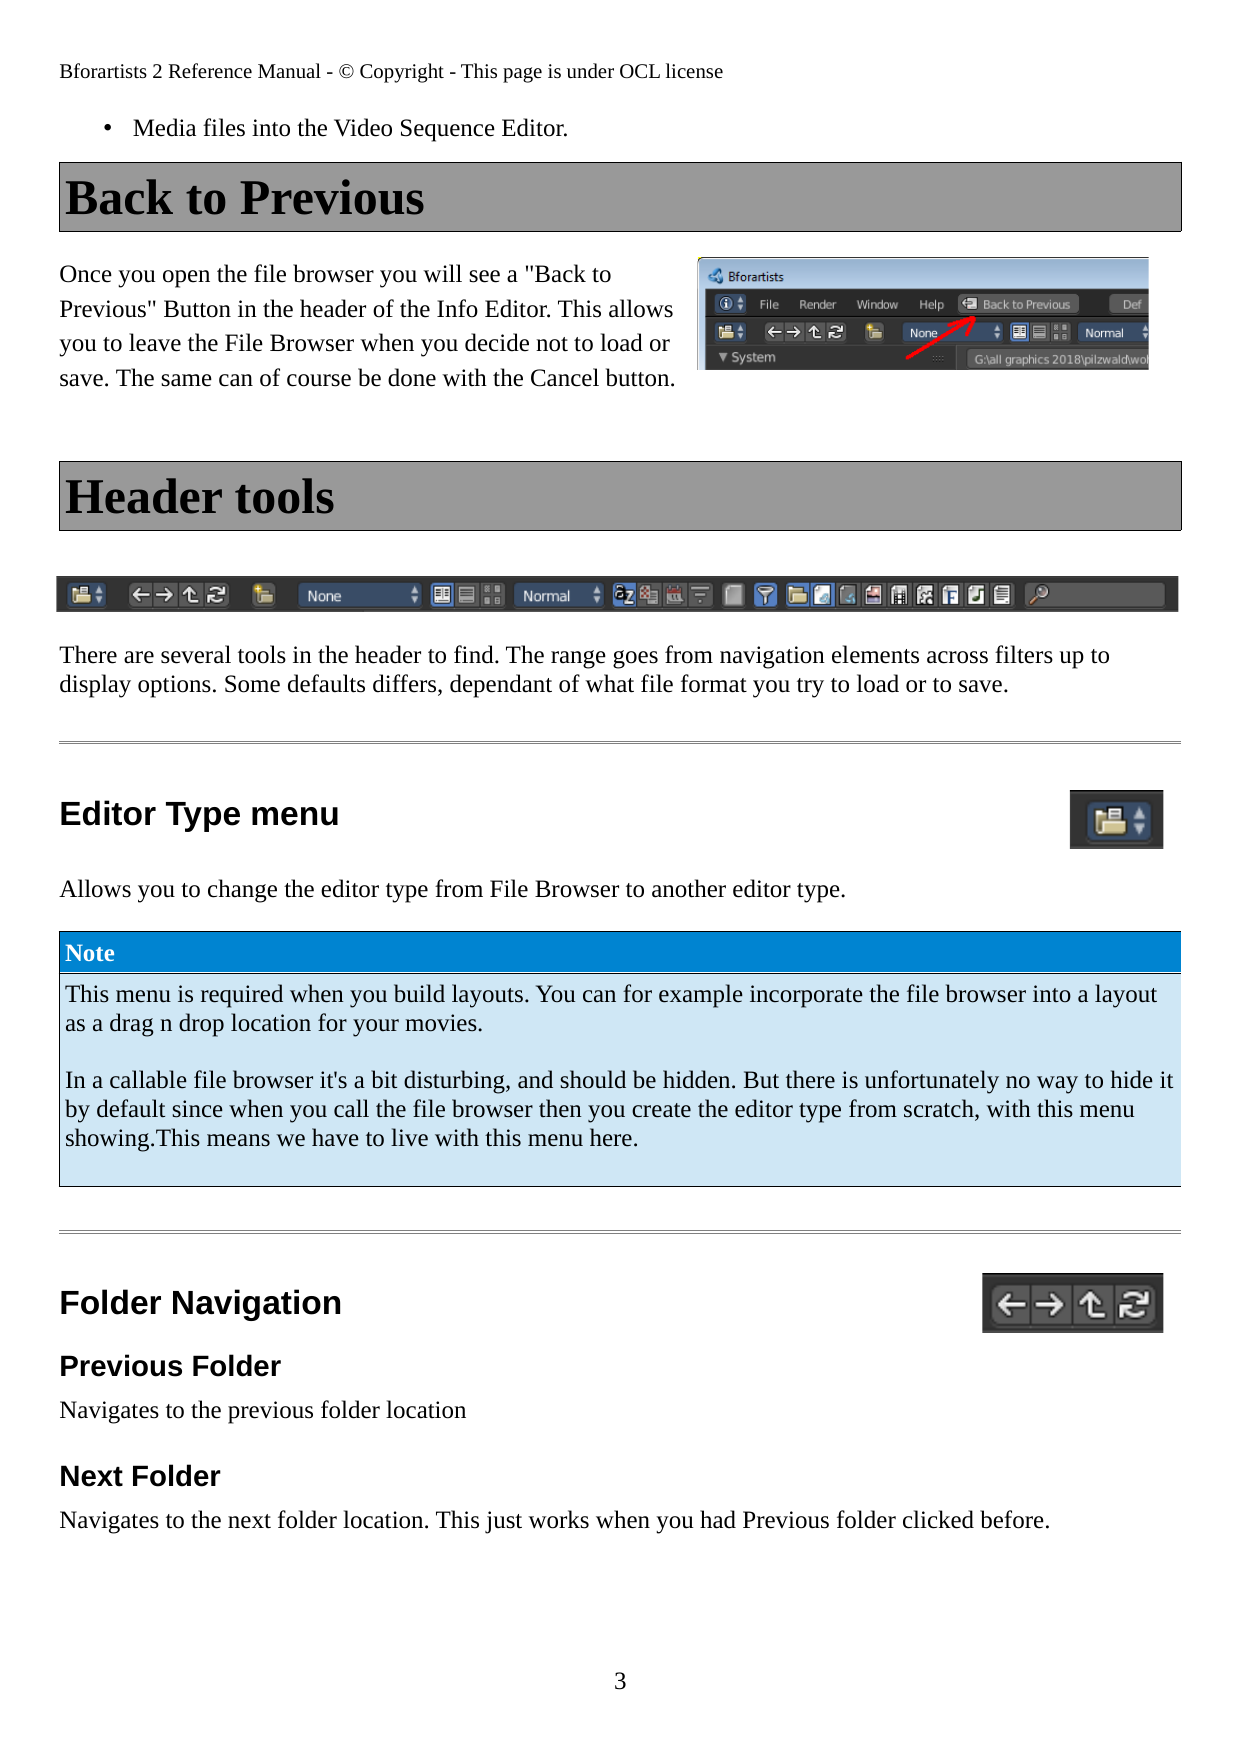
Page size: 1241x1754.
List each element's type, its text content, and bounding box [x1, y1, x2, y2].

subtitle Previous Folder [59, 1349, 1181, 1382]
text Once you open the file browser you will see a "Back to Previous" Button in the header of the Info Editor. This allows you to leave the File Browser when you decide not to load or save. The same can of course be done with the Cancel button. [59, 259, 1181, 392]
list Media files into the Video Sequence Editor. [103, 113, 1181, 141]
text Allows you to change the editor type from File Browser to another editor type. [59, 874, 1181, 902]
table_header Note [60, 932, 1181, 972]
subtitle Next Folder [59, 1459, 1181, 1492]
picture [1069, 790, 1164, 849]
table_header Header tools [60, 462, 1181, 530]
picture [697, 257, 1149, 370]
picture [982, 1273, 1164, 1333]
subtitle [1164, 1283, 1181, 1322]
subtitle [1164, 794, 1181, 832]
table_header Back to Previous [60, 163, 1181, 231]
picture [56, 576, 1179, 612]
text Navigates to the next folder location. This just works when you had Previous folder clicked before. [59, 1505, 1181, 1534]
subtitle Editor Type menu [59, 794, 1069, 832]
text Navigates to the previous folder location [59, 1395, 1181, 1424]
text There are several tools in the header to find. The range goes from navigation elements across filters up to display options. Some defaults differs, dependant of what file format you try to load or to save. [59, 641, 1181, 698]
table_cell This menu is required when you build layouts. You can for example incorporate the file browser into a layout as a drag n drop location for your movies. In a callable file browser it's a bit disturbing, and should be hidden. But there is unfortunately no way to hide it by default since when you call the file browser then you create the editor type from scratch, with this menu showing.This means we have to live with this menu here. [60, 974, 1181, 1186]
subtitle Folder Navigation [59, 1283, 982, 1322]
